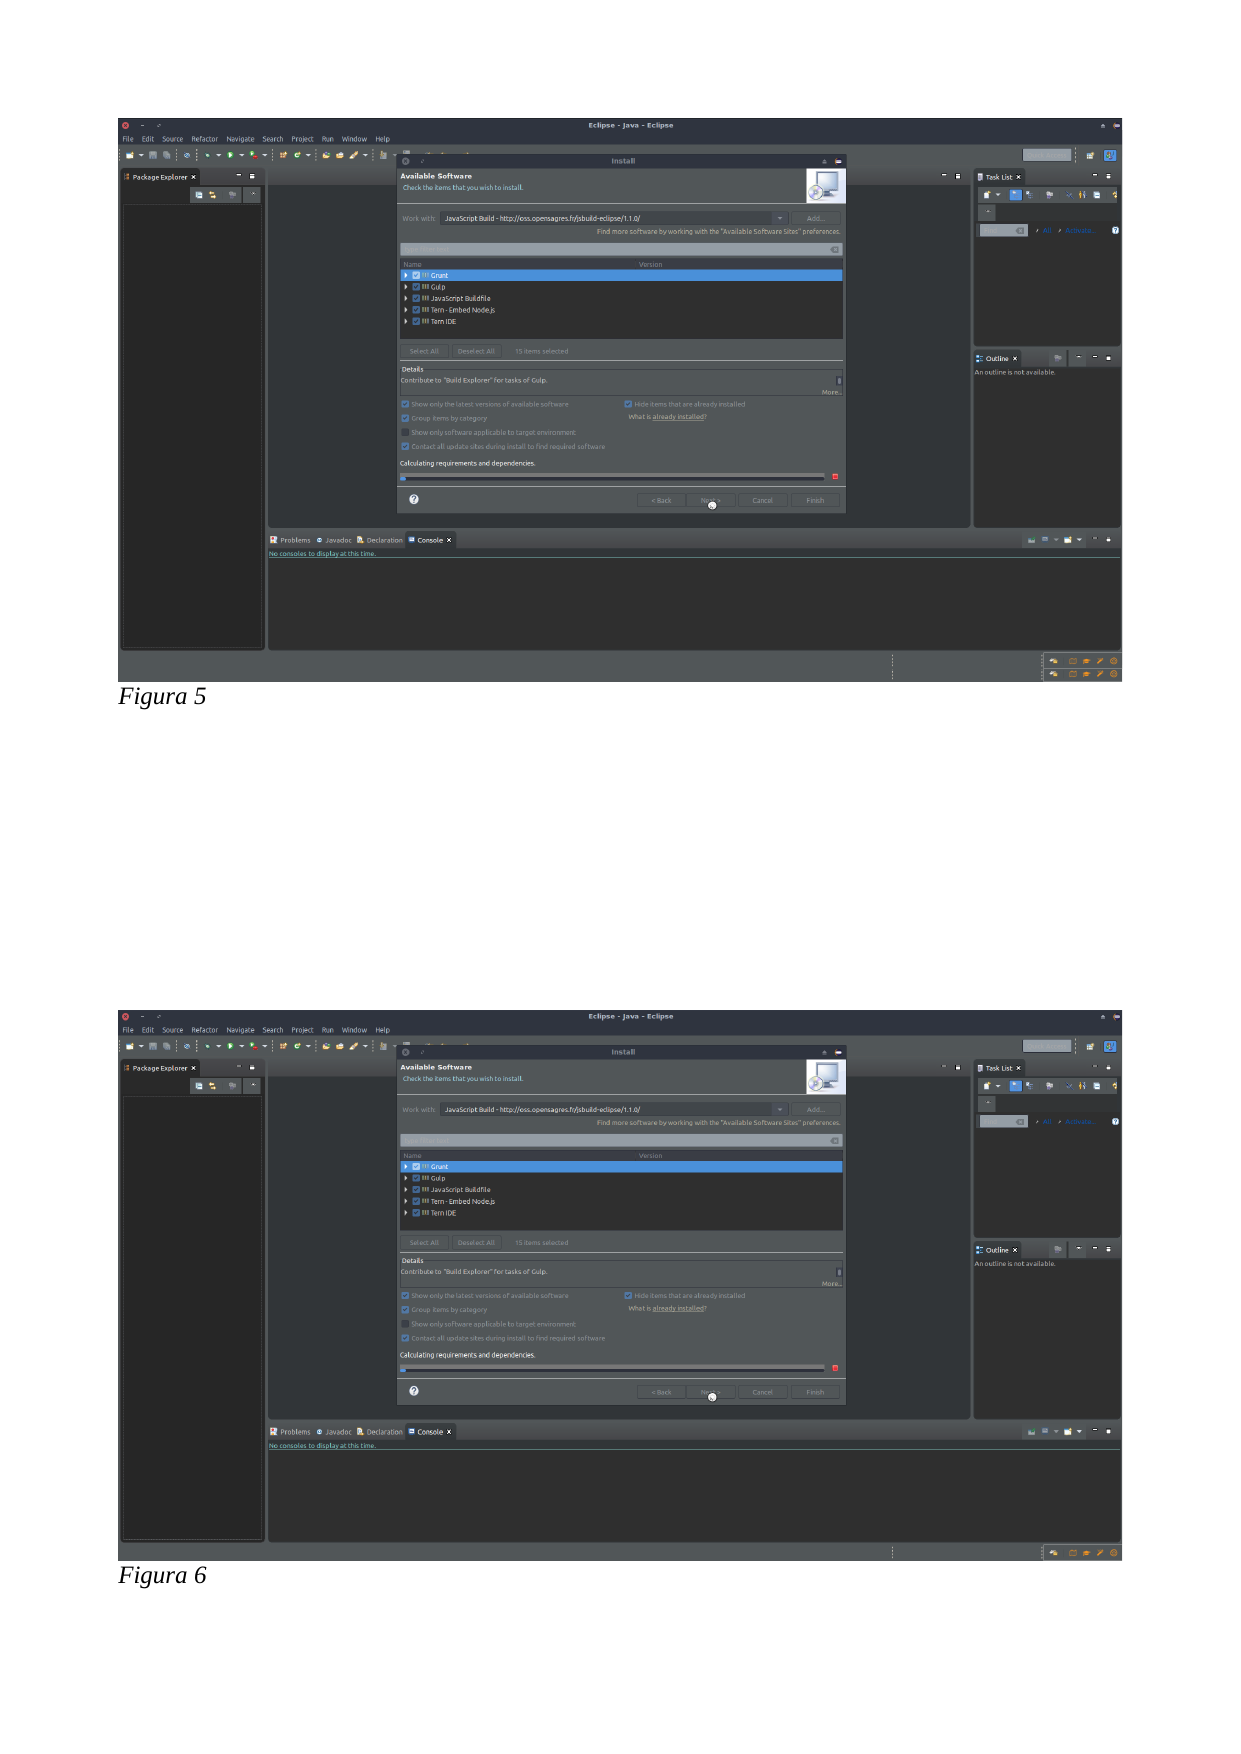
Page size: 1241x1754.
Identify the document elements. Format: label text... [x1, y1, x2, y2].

text Figura 5 [118, 682, 1122, 710]
text Figura 6 [118, 1561, 1122, 1589]
picture [118, 1010, 1123, 1561]
picture [118, 118, 1123, 682]
